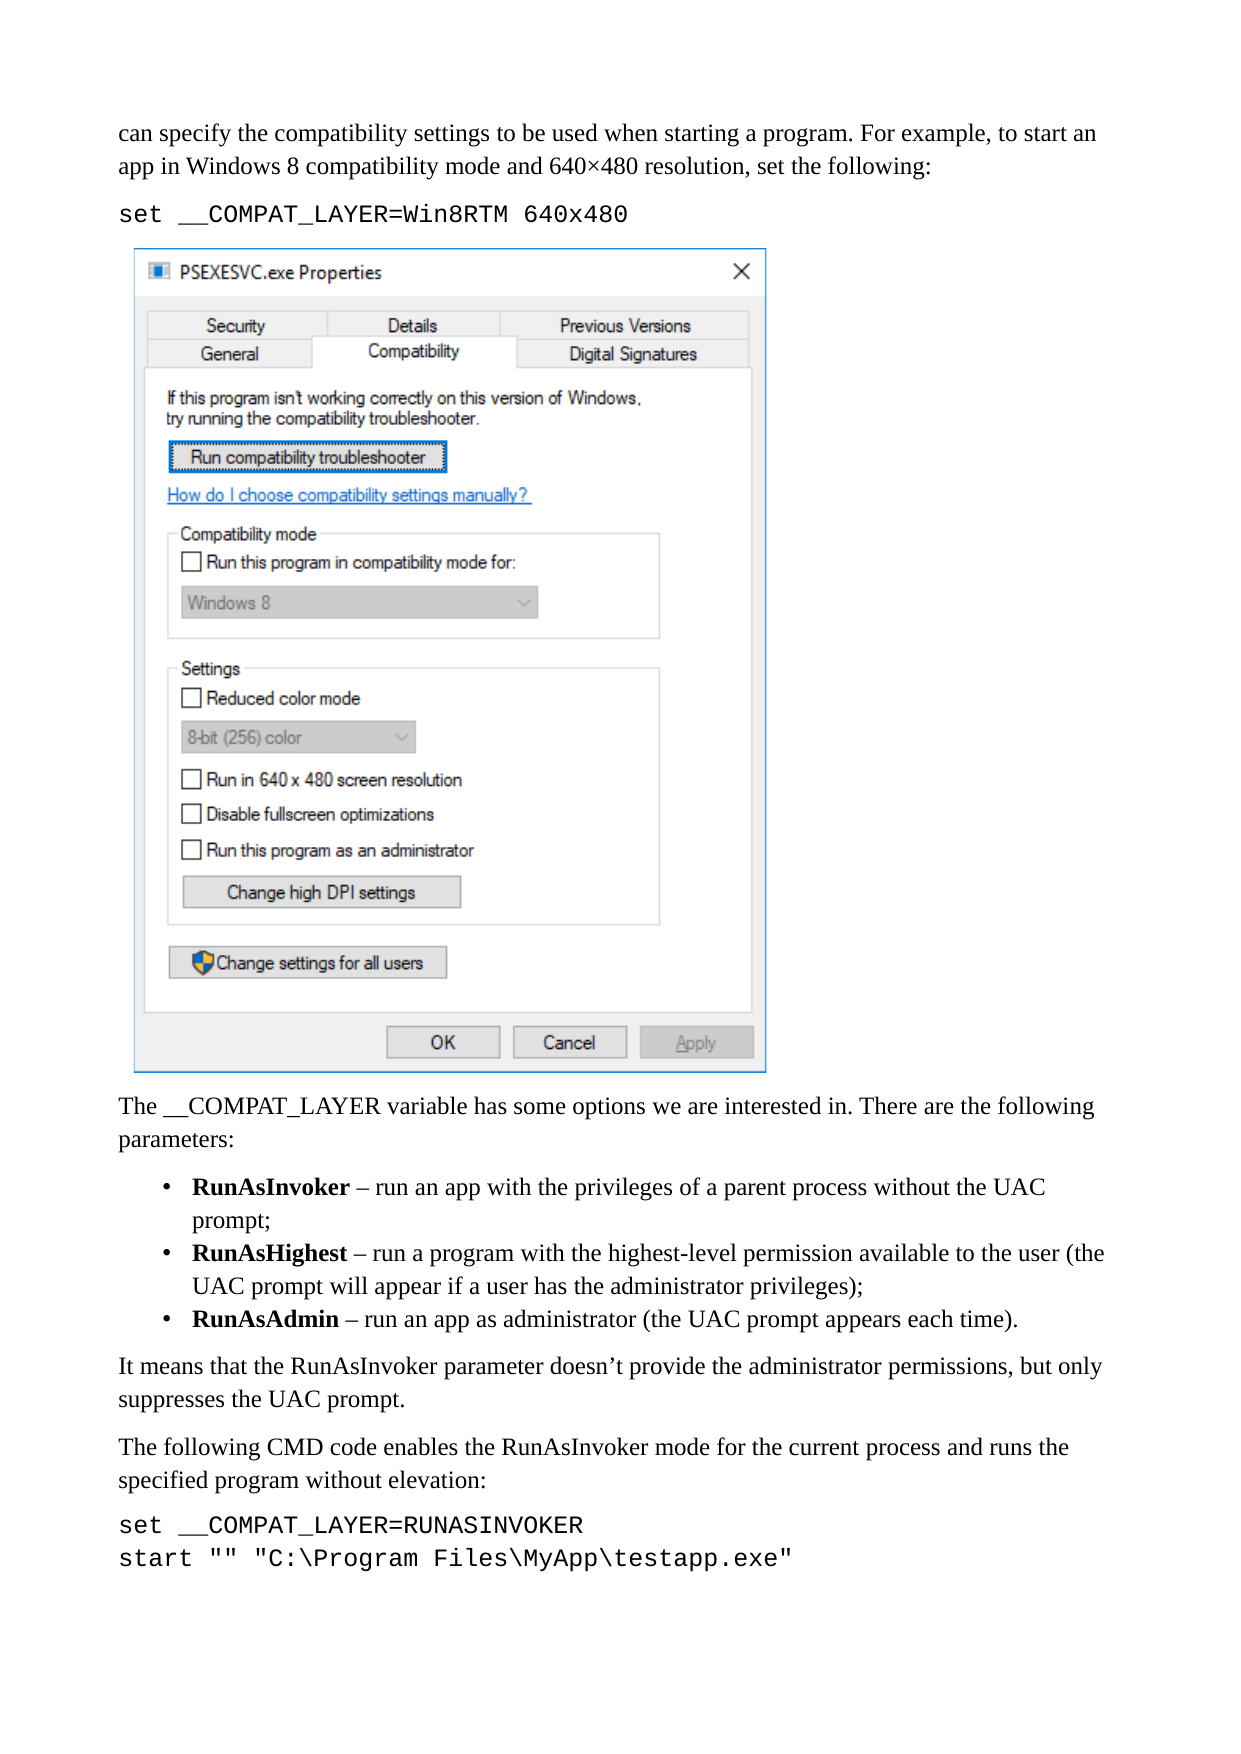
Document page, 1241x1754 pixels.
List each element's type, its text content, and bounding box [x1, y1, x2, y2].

text set __COMPAT_LAYER=Win8RTM 640x480 [118, 199, 1122, 229]
text The __COMPAT_LAYER variable has some options we are interested in. There are the following parameters: [118, 1091, 1122, 1153]
list RunAsHighest – run a program with the highest-level permission available to the user (the UAC prompt will appear if a user has the administrator privileges); [162, 1238, 1122, 1299]
text The following CMD code enables the RunAsInvoker mode for the current process and runs the specified program without elevation: [118, 1432, 1122, 1494]
list RunAsAdmin – run an app as administrator (the UAC prompt appears each time). [162, 1304, 1122, 1332]
list RunAsInvoker – run an app with the privileges of a parent process without the UAC prompt; [162, 1172, 1122, 1233]
text set __COMPAT_LAYER=RUNASINVOKER start "" "C:\Program Files\MyApp\testapp.exe" [118, 1513, 1122, 1573]
text can specify the compatibility settings to be used when starting a program. For example, to start an app in Windows 8 compatibility mode and 640×480 resolution, set the following: [118, 118, 1122, 180]
text It means that the RunAsInvoker parameter doesn’t provide the administrator permissions, but only suppresses the UAC prompt. [118, 1351, 1122, 1413]
picture [133, 248, 767, 1073]
